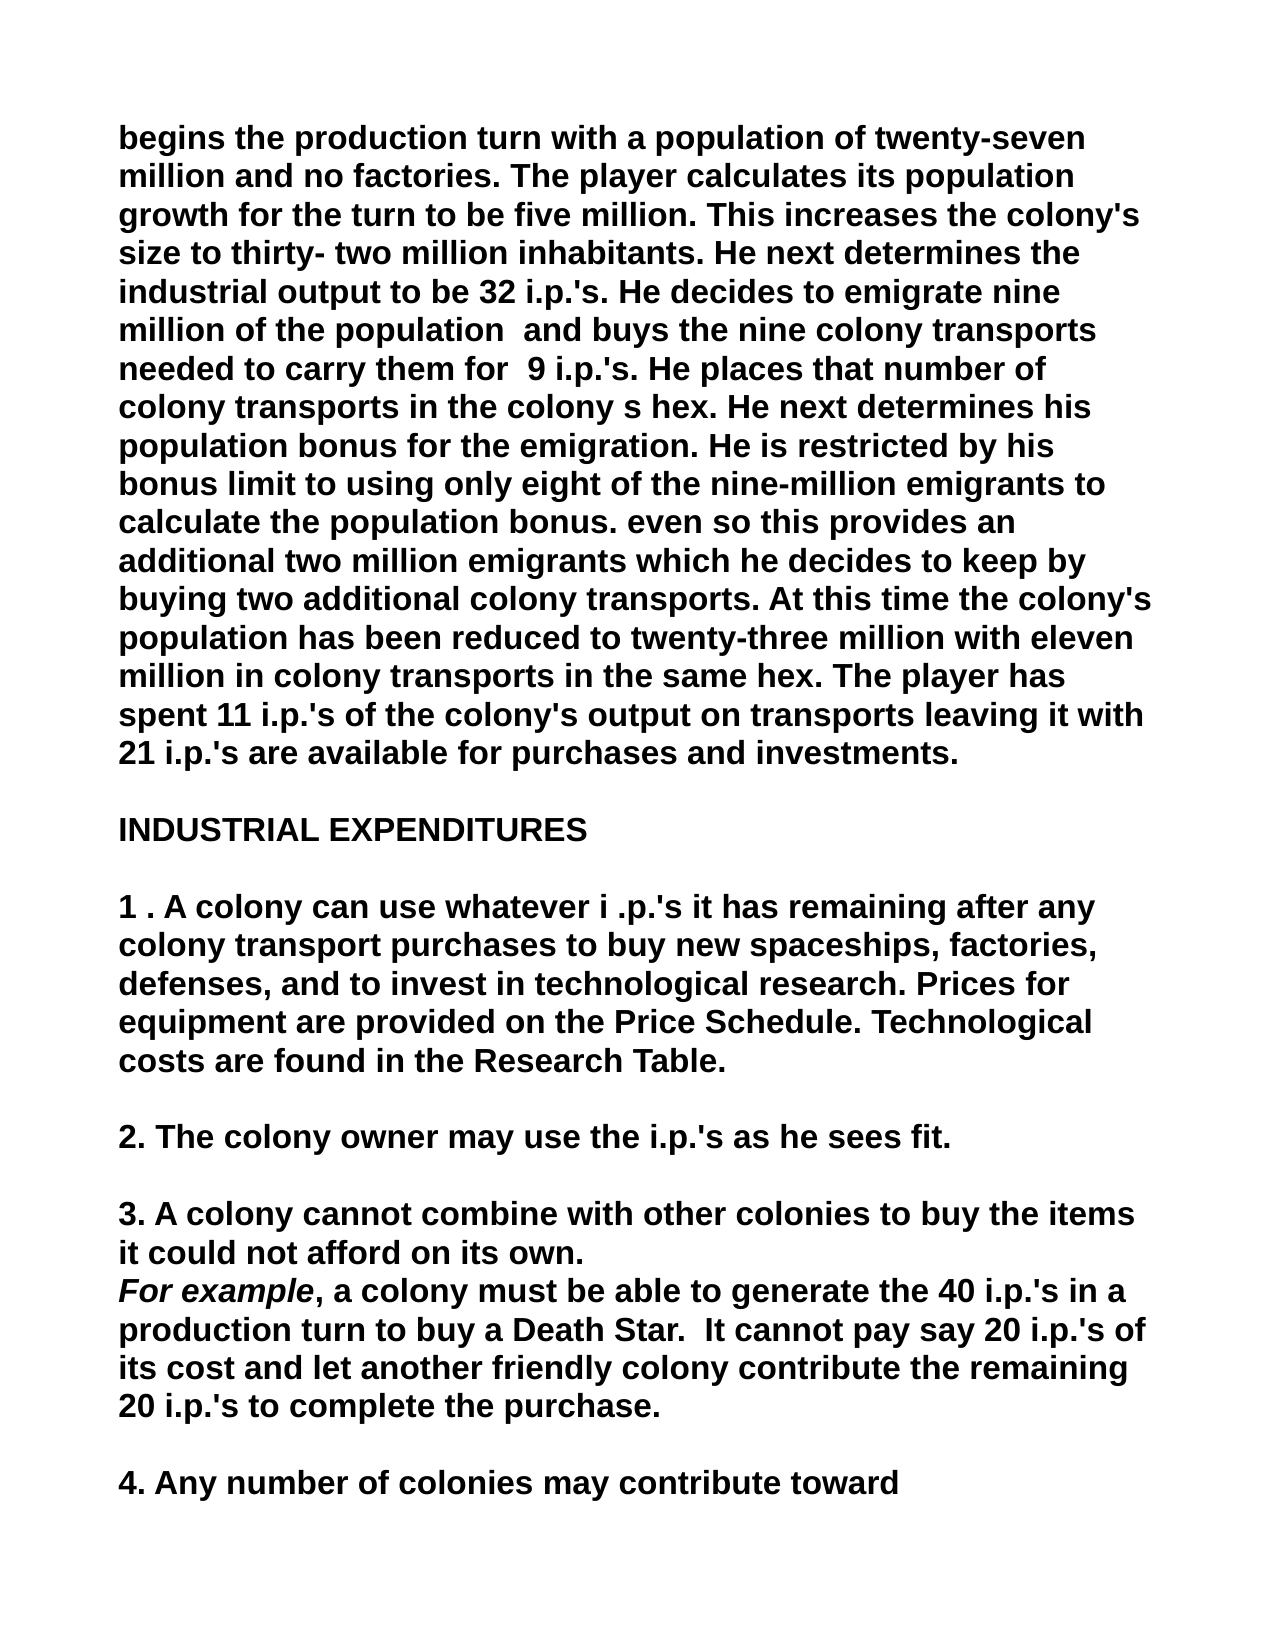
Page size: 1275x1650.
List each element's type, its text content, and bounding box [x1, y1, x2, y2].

text 1 . A colony can use whatever i .p.'s it has remaining after any colony transport purchases to buy new spaceships, factories, defenses, and to invest in technological research. Prices for equipment are provided on the Price Schedule. Technological costs are found in the Research Table. [118, 887, 1157, 1079]
text 3. A colony cannot combine with other colonies to buy the items it could not afford on its own. [118, 1194, 1157, 1271]
text For example, a colony must be able to generate the 40 i.p.'s in a production turn to buy a Death Star. It cannot pay say 20 i.p.'s of its cost and let another friendly colony contribute the remaining 20 i.p.'s to complete the purchase. [118, 1271, 1157, 1425]
text INDUSTRIAL EXPENDITURES [118, 810, 1157, 848]
text begins the production turn with a population of twenty-seven million and no factories. The player calculates its population growth for the turn to be five million. This increases the colony's size to thirty- two million inhabitants. He next determines the industrial output to be 32 i.p.'s. He decides to emigrate nine million of the population and buys the nine colony transports needed to carry them for 9 i.p.'s. He places that number of colony transports in the colony s hex. He next determines his population bonus for the emigration. He is restricted by his bonus limit to using only eight of the nine-million emigrants to calculate the population bonus. even so this provides an additional two million emigrants which he decides to keep by buying two additional colony transports. At this time the colony's population has been reduced to twenty-three million with eleven million in colony transports in the same hex. The player has spent 11 i.p.'s of the colony's output on transports leaving it with 21 i.p.'s are available for purchases and investments. [118, 118, 1157, 772]
text 4. Any number of colonies may contribute toward [118, 1463, 1157, 1502]
text 2. The colony owner may use the i.p.'s as he sees fit. [118, 1117, 1157, 1156]
